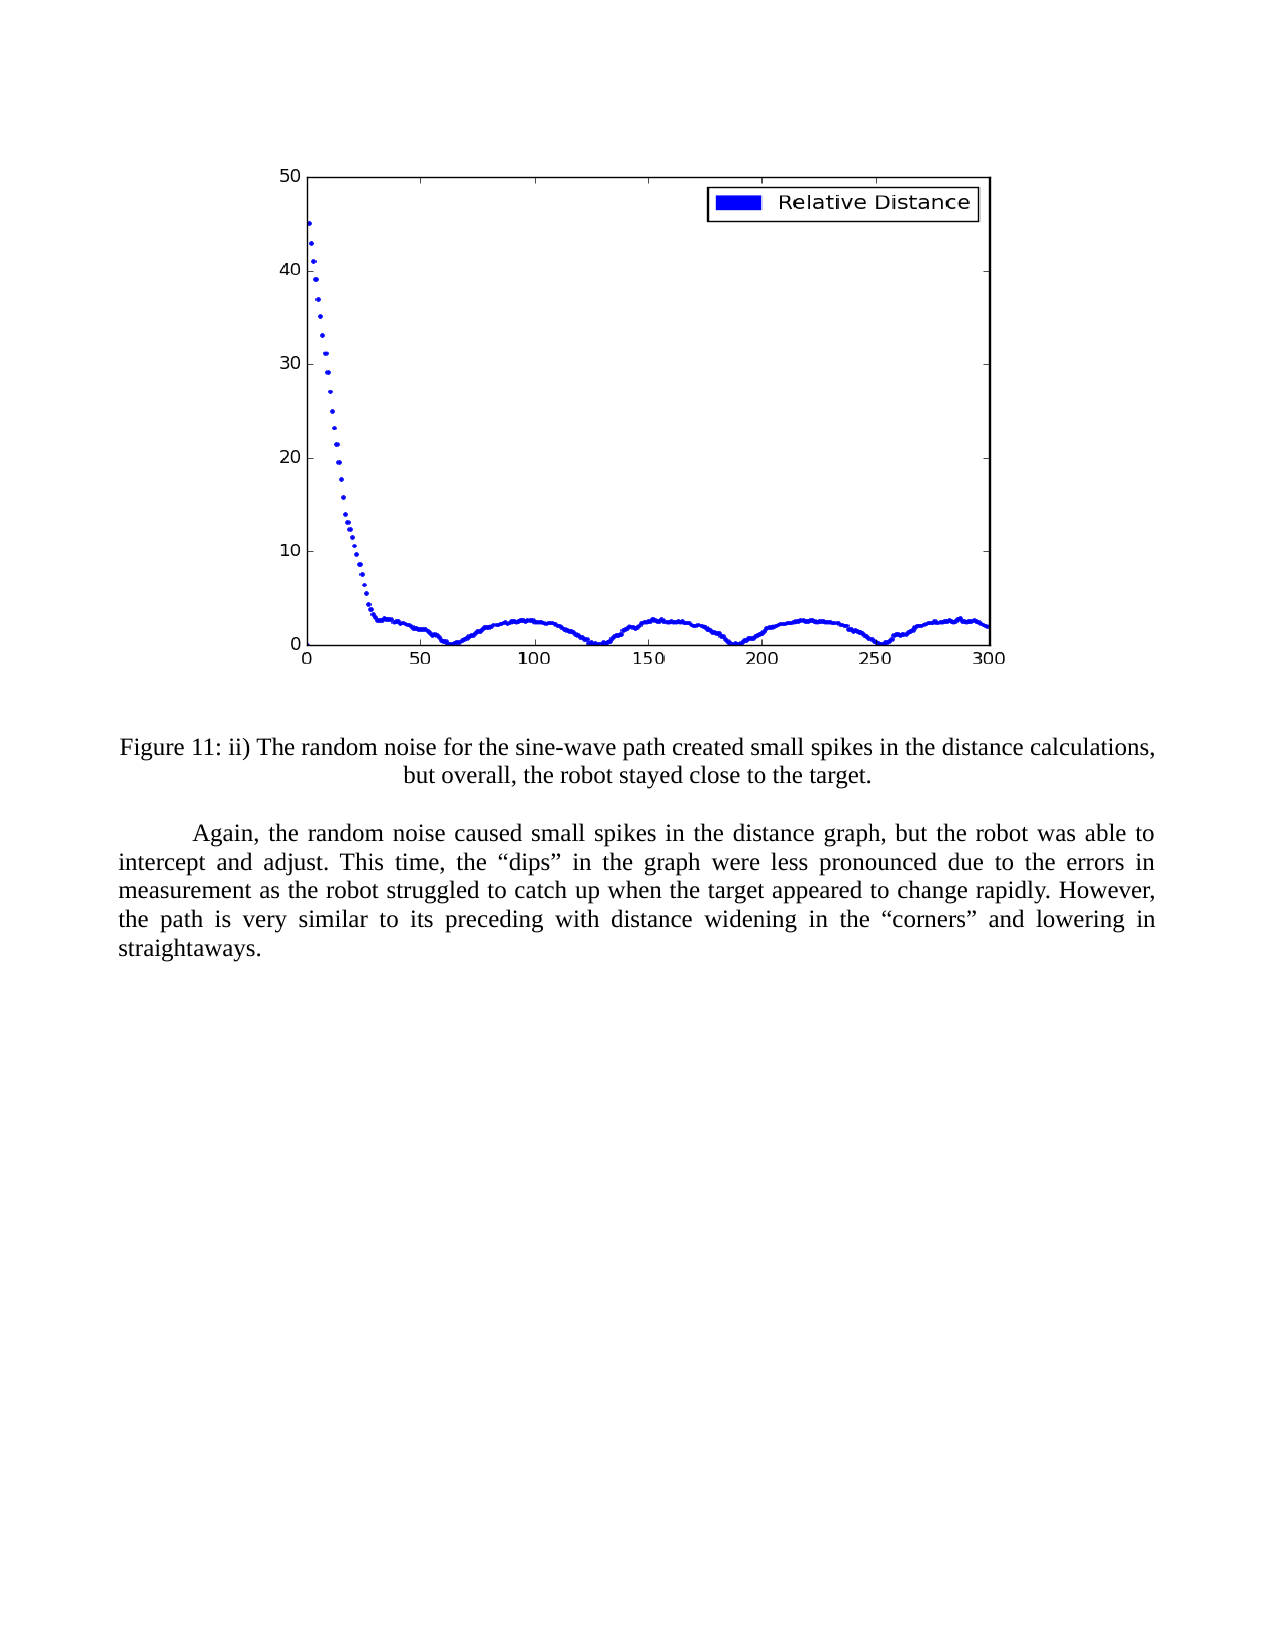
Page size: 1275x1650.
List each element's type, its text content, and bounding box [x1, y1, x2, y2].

text Again, the random noise caused small spikes in the distance graph, but the robot was able to intercept and adjust. This time, the “dips” in the graph were less pronounced due to the errors in measurement as the robot struggled to catch up when the target appeared to change rapidly. However, the path is very similar to its preceding with distance widening in the “corners” and lowering in straightaways. [118, 818, 1157, 962]
picture [197, 118, 1078, 703]
text Figure 11: ii) The random noise for the sine-wave path created small spikes in the distance calculations, but overall, the robot stayed close to the target. [118, 732, 1157, 789]
